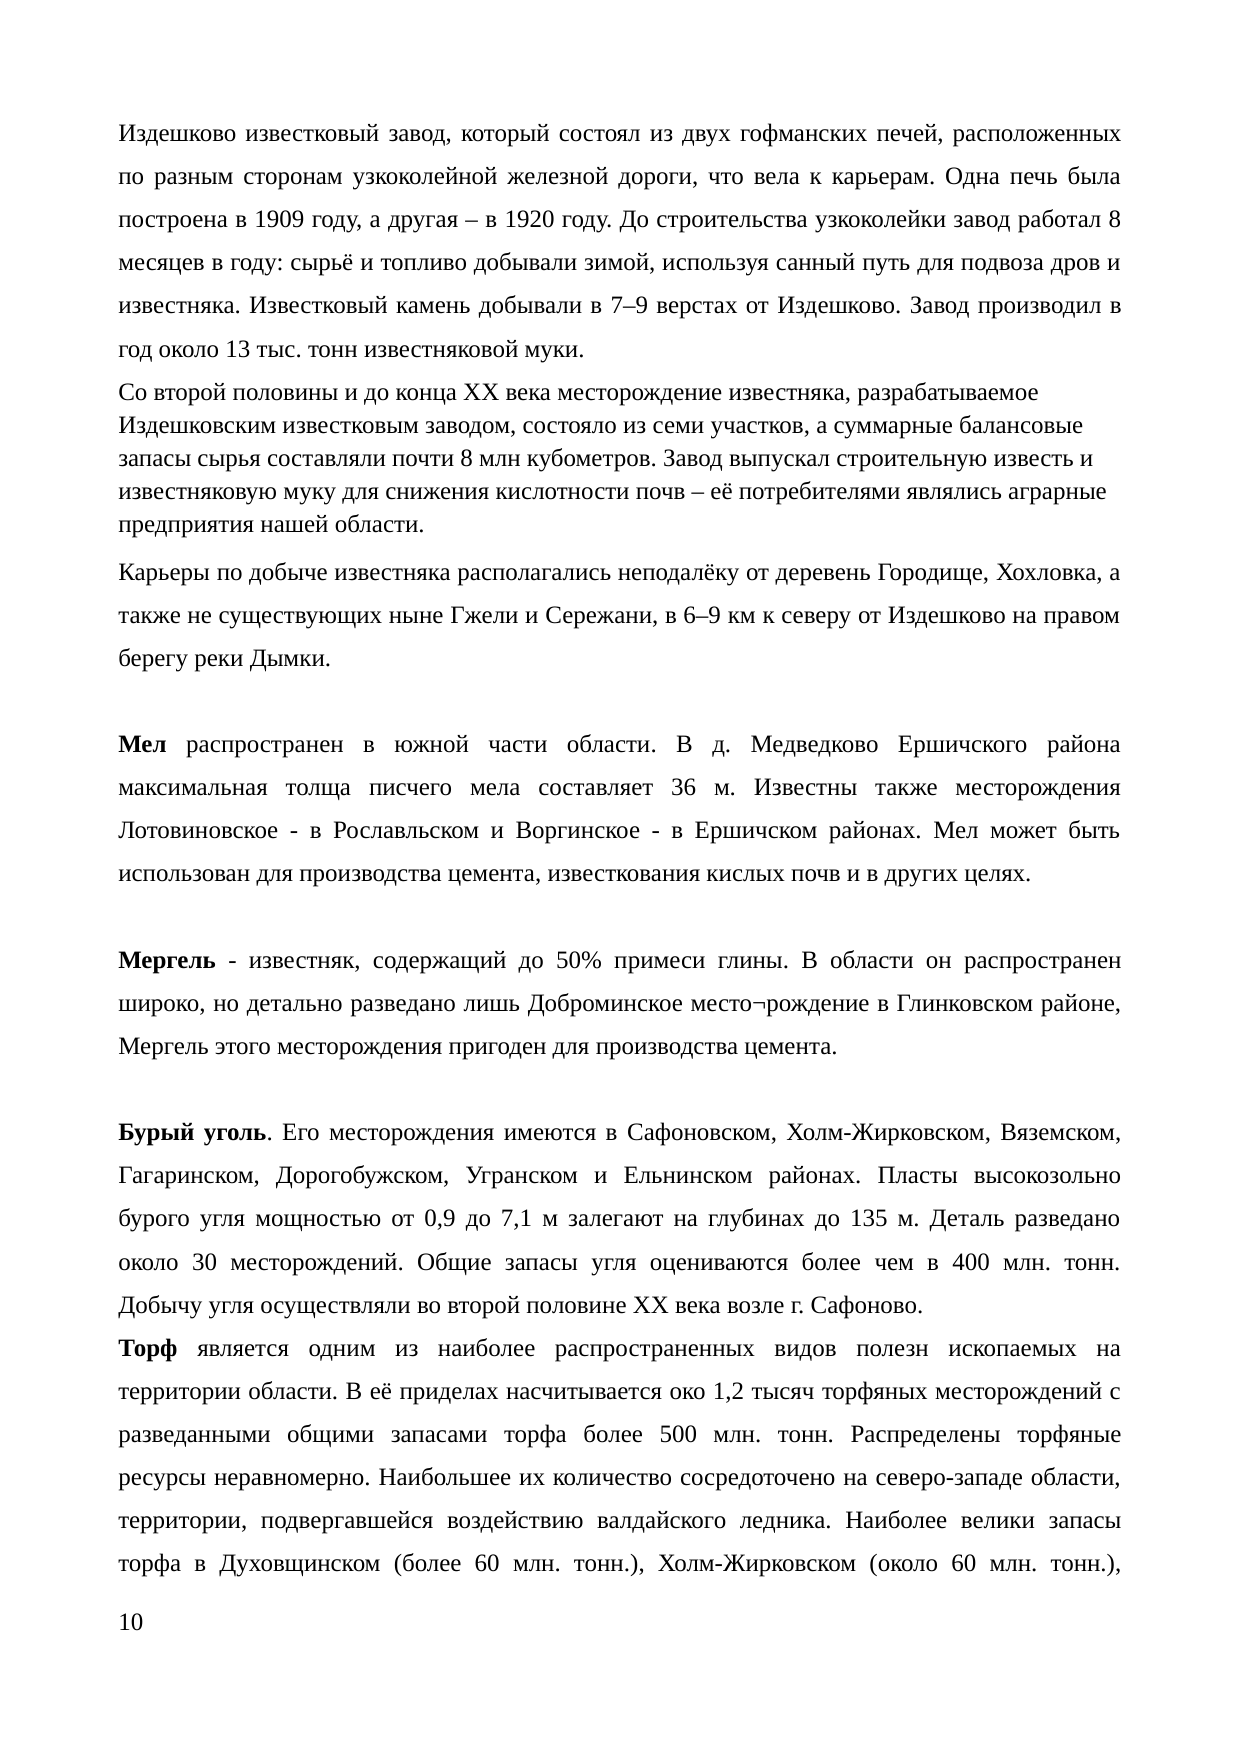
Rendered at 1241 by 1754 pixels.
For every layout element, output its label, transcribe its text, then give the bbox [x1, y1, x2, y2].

text Бурый уголь. Его месторождения имеются в Сафоновском, Холм-Жирковском, Вяземском, Гагаринском, Дорогобужском, Угранском и Ельнинском районах. Пласты высокозольно бурого угля мощностью от 0,9 до 7,1 м залегают на глубинах до 135 м. Деталь разведано около 30 месторождений. Общие запасы угля оцениваются более чем в 400 млн. тонн. Добычу угля осуществляли во второй половине XX века возле г. Сафоново. [118, 1117, 1122, 1318]
text Со второй половины и до конца ХХ века месторождение известняка, разрабатываемое Издешковским известковым заводом, состояло из семи участков, а суммарные балансовые запасы сырья составляли почти 8 млн кубометров. Завод выпускал строительную известь и известняковую муку для снижения кислотности почв – её потребителями являлись аграрные предприятия нашей области. [118, 377, 1122, 538]
text Мел распространен в южной части области. В д. Медведково Ершичского района максимальная толща писчего мела составляет 36 м. Известны также месторождения Лотовиновское - в Рославльском и Воргинское - в Ершичском районах. Мел может быть использован для производства цемента, известкования кислых почв и в других целях. [118, 729, 1122, 887]
text Торф является одним из наиболее распространенных видов полезн ископаемых на территории области. В её приделах насчитывается око 1,2 тысяч торфяных месторождений с разведанными общими запасами торфа более 500 млн. тонн. Распределены торфяные ресурсы неравномерно. Hаибольшее их количество сосредоточено на северо-западе области, территории, подвергавшейся воздействию валдайского ледника. Наиболее велики запасы торфа в Духовщинском (более 60 млн. тонн.), Холм-Жирковском (около 60 млн. тонн.), [118, 1333, 1122, 1577]
text Карьеры по добыче известняка располагались неподалёку от деревень Городище, Хохловка, а также не существующих ныне Гжели и Сережани, в 6–9 км к северу от Издешково на правом берегу реки Дымки. [118, 557, 1122, 672]
text Мергель - известняк, содержащий до 50% примеси глины. В области он распространен широко, но детально разведано лишь Доброминское место¬рождение в Глинковском районе, Мергель этого месторождения пригоден для производства цемента. [118, 945, 1122, 1060]
text Издешково известковый завод, который состоял из двух гофманских печей, расположенных по разным сторонам узкоколейной железной дороги, что вела к карьерам. Одна печь была построена в 1909 году, а другая – в 1920 году. До строительства узкоколейки завод работал 8 месяцев в году: сырьё и топливо добывали зимой, используя санный путь для подвоза дров и известняка. Известковый камень добывали в 7–9 верстах от Издешково. Завод производил в год около 13 тыс. тонн известняковой муки. [118, 118, 1122, 362]
